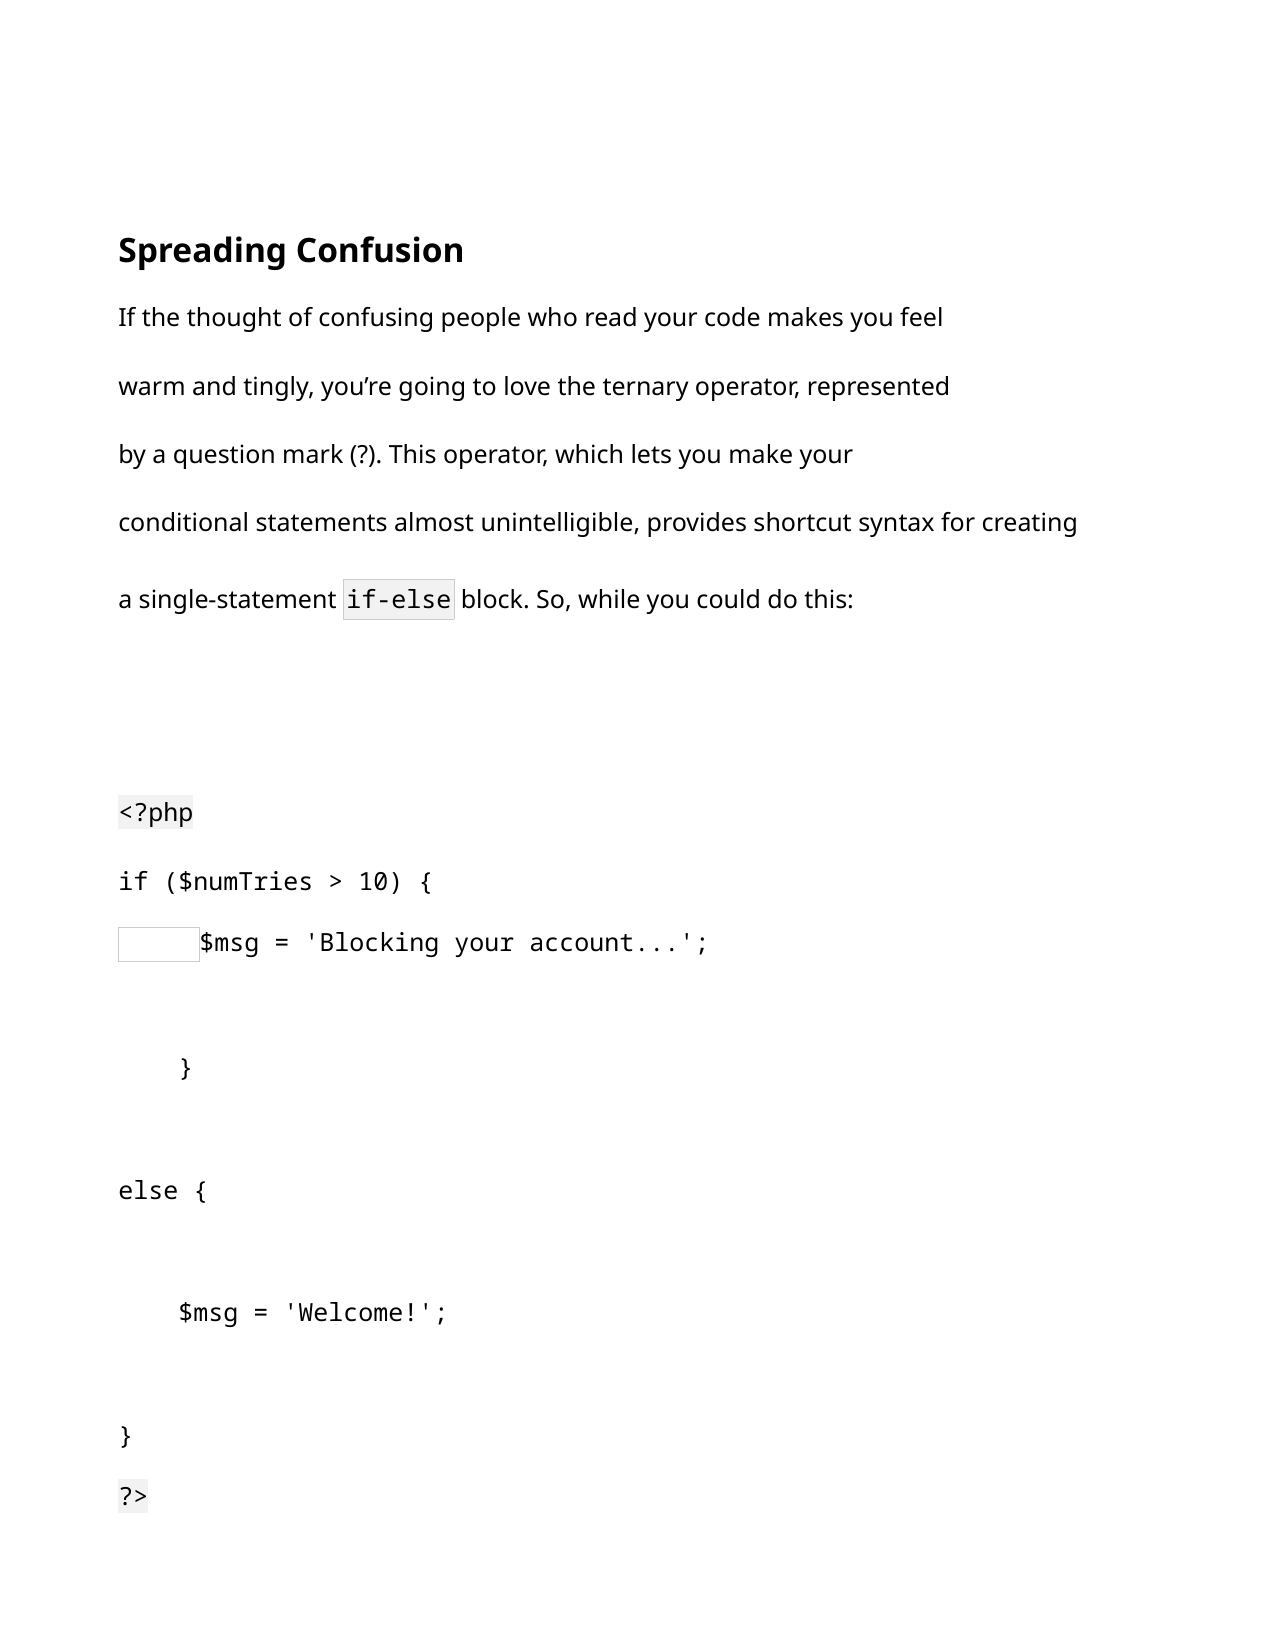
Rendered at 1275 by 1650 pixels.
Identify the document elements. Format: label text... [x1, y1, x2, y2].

text $msg = 'Blocking your account...'; } else { $msg = 'Welcome!'; } [118, 924, 1157, 1452]
text <?php [118, 659, 1157, 829]
text If the thought of confusing people who read your code makes you feel warm and tingly, you’re going to love the ternary operator, represented by a question mark (?). This operator, which lets you make your conditional statements almost unintelligible, provides shortcut syntax for creating a single-statement if-else block. So, while you could do this: [118, 300, 1157, 619]
text if ($numTries > 10) { [118, 863, 1157, 897]
subtitle Spreading Confusion [118, 227, 1157, 273]
text ?> [118, 1479, 1157, 1513]
